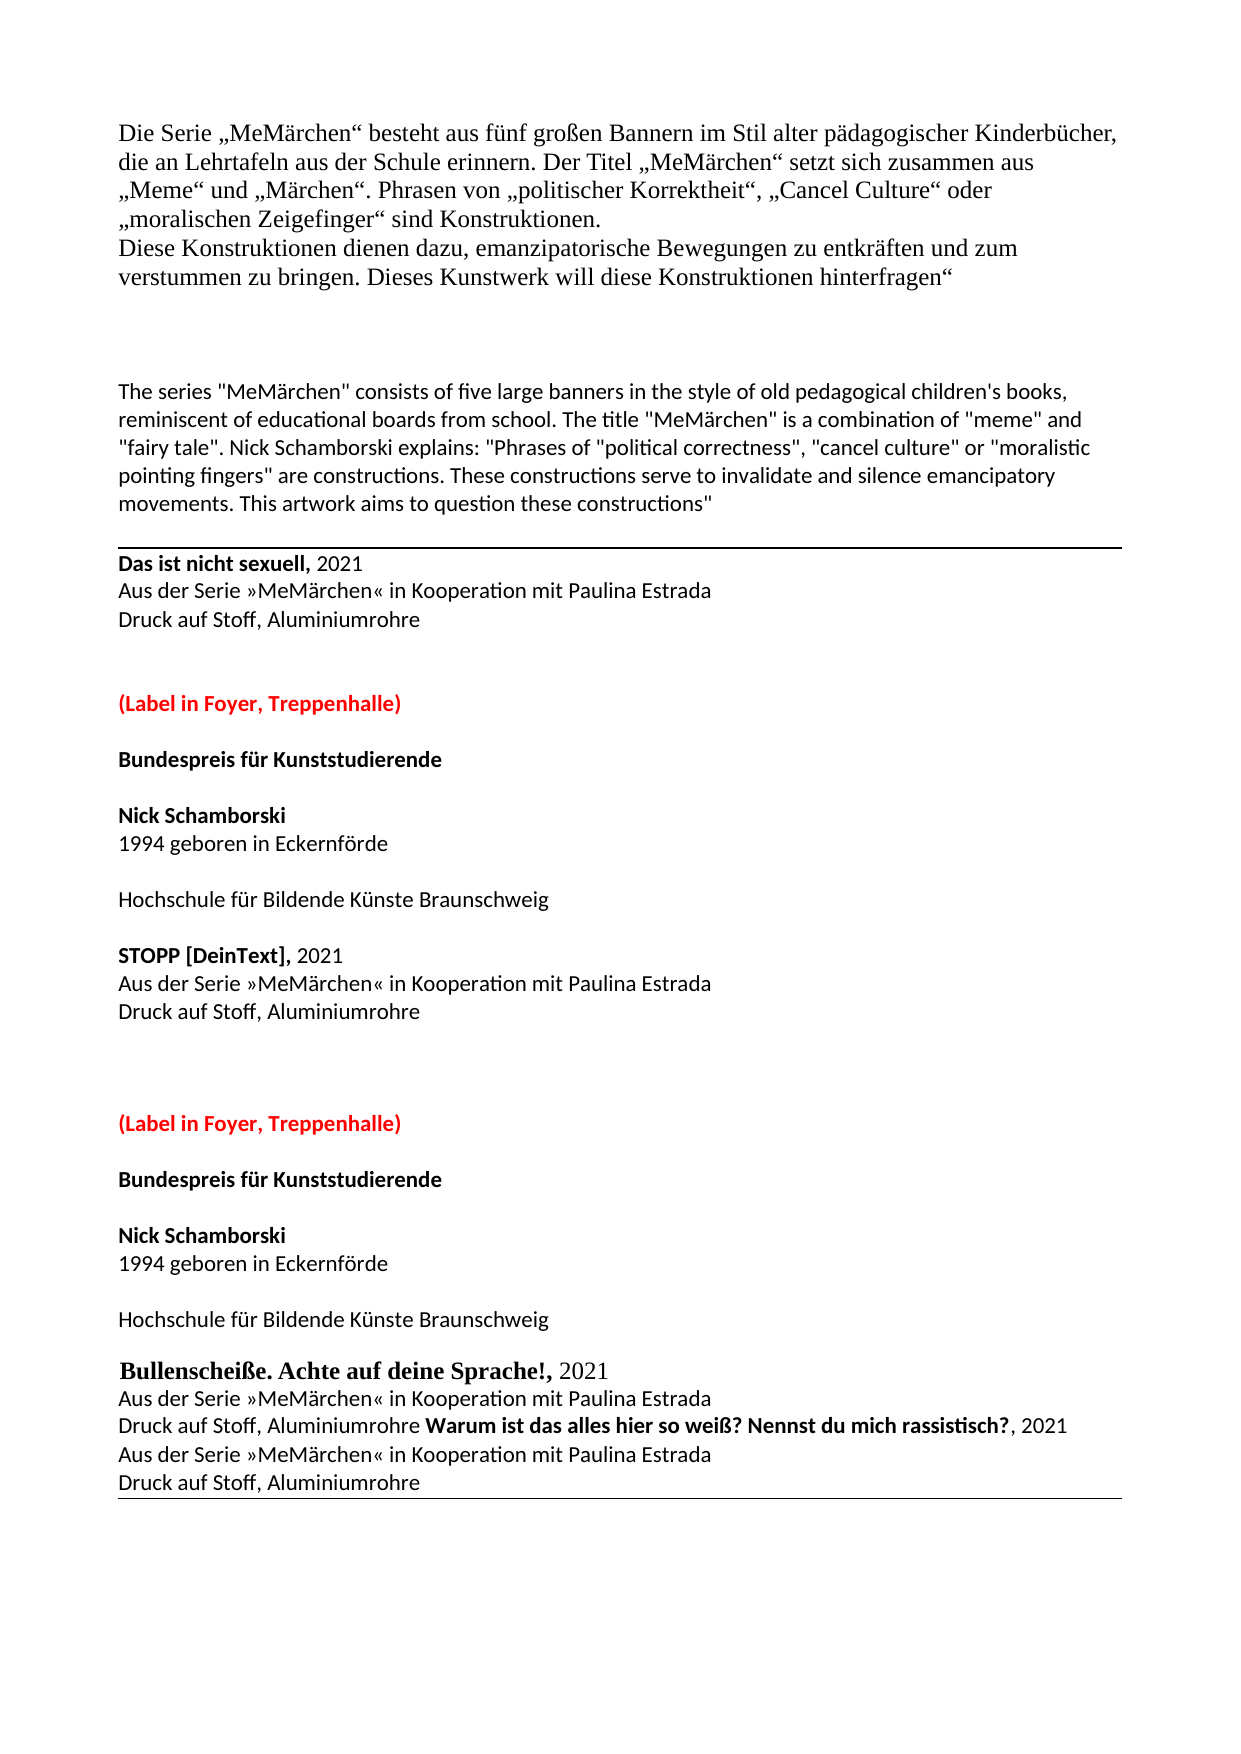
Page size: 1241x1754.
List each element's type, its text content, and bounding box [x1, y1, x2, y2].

text Druck auf Stoff, Aluminiumrohre Warum ist das alles hier so weiß? Nennst du mich rassistisch?, 2021 [118, 1412, 1122, 1440]
text Druck auf Stoff, Aluminiumrohre [118, 1468, 1122, 1498]
text Hochschule für Bildende Künste Braunschweig [118, 885, 1122, 913]
text Druck auf Stoff, Aluminiumrohre [118, 997, 1122, 1025]
text Die Serie „MeMärchen“ besteht aus fünf großen Bannern im Stil alter pädagogischer Kinderbücher, die an Lehrtafeln aus der Schule erinnern. Der Titel „MeMärchen“ setzt sich zusammen aus „Meme“ und „Märchen“. Phrasen von „politischer Korrektheit“, „Cancel Culture“ oder „moralischen Zeigefinger“ sind Konstruktionen. Diese Konstruktionen dienen dazu, emanzipatorische Bewegungen zu entkräften und zum verstummen zu bringen. Dieses Kunstwerk will diese Konstruktionen hinterfragen“ [118, 118, 1122, 291]
text Aus der Serie »MeMärchen« in Kooperation mit Paulina Estrada [118, 577, 1122, 605]
text The series "MeMärchen" consists of five large banners in the style of old pedagogical children's books, reminiscent of educational boards from school. The title "MeMärchen" is a combination of "meme" and "fairy tale". Nick Schamborski explains: "Phrases of "political correctness", "cancel culture" or "moralistic pointing fingers" are constructions. These constructions serve to invalidate and silence emancipatory movements. This artwork aims to question these constructions" [118, 377, 1122, 517]
text (Label in Foyer, Treppenhalle) [118, 1109, 1122, 1137]
text STOPP [DeinText], 2021 [118, 941, 1122, 969]
text Bundespreis für Kunststudierende [118, 1165, 1122, 1193]
text Bundespreis für Kunststudierende [118, 745, 1122, 773]
text Nick Schamborski [118, 1221, 1122, 1249]
text Aus der Serie »MeMärchen« in Kooperation mit Paulina Estrada [118, 1440, 1122, 1468]
text Aus der Serie »MeMärchen« in Kooperation mit Paulina Estrada [118, 1384, 1122, 1412]
text (Label in Foyer, Treppenhalle) [118, 689, 1122, 717]
text Aus der Serie »MeMärchen« in Kooperation mit Paulina Estrada [118, 969, 1122, 997]
text Nick Schamborski [118, 801, 1122, 829]
text Hochschule für Bildende Künste Braunschweig [118, 1305, 1122, 1333]
text Druck auf Stoff, Aluminiumrohre [118, 605, 1122, 633]
text Das ist nicht sexuell, 2021 [118, 549, 1122, 577]
text 1994 geboren in Eckernförde [118, 829, 1122, 857]
text 1994 geboren in Eckernförde [118, 1249, 1122, 1277]
text Bullenscheiße. Achte auf deine Sprache!, 2021 [119, 1361, 1122, 1384]
